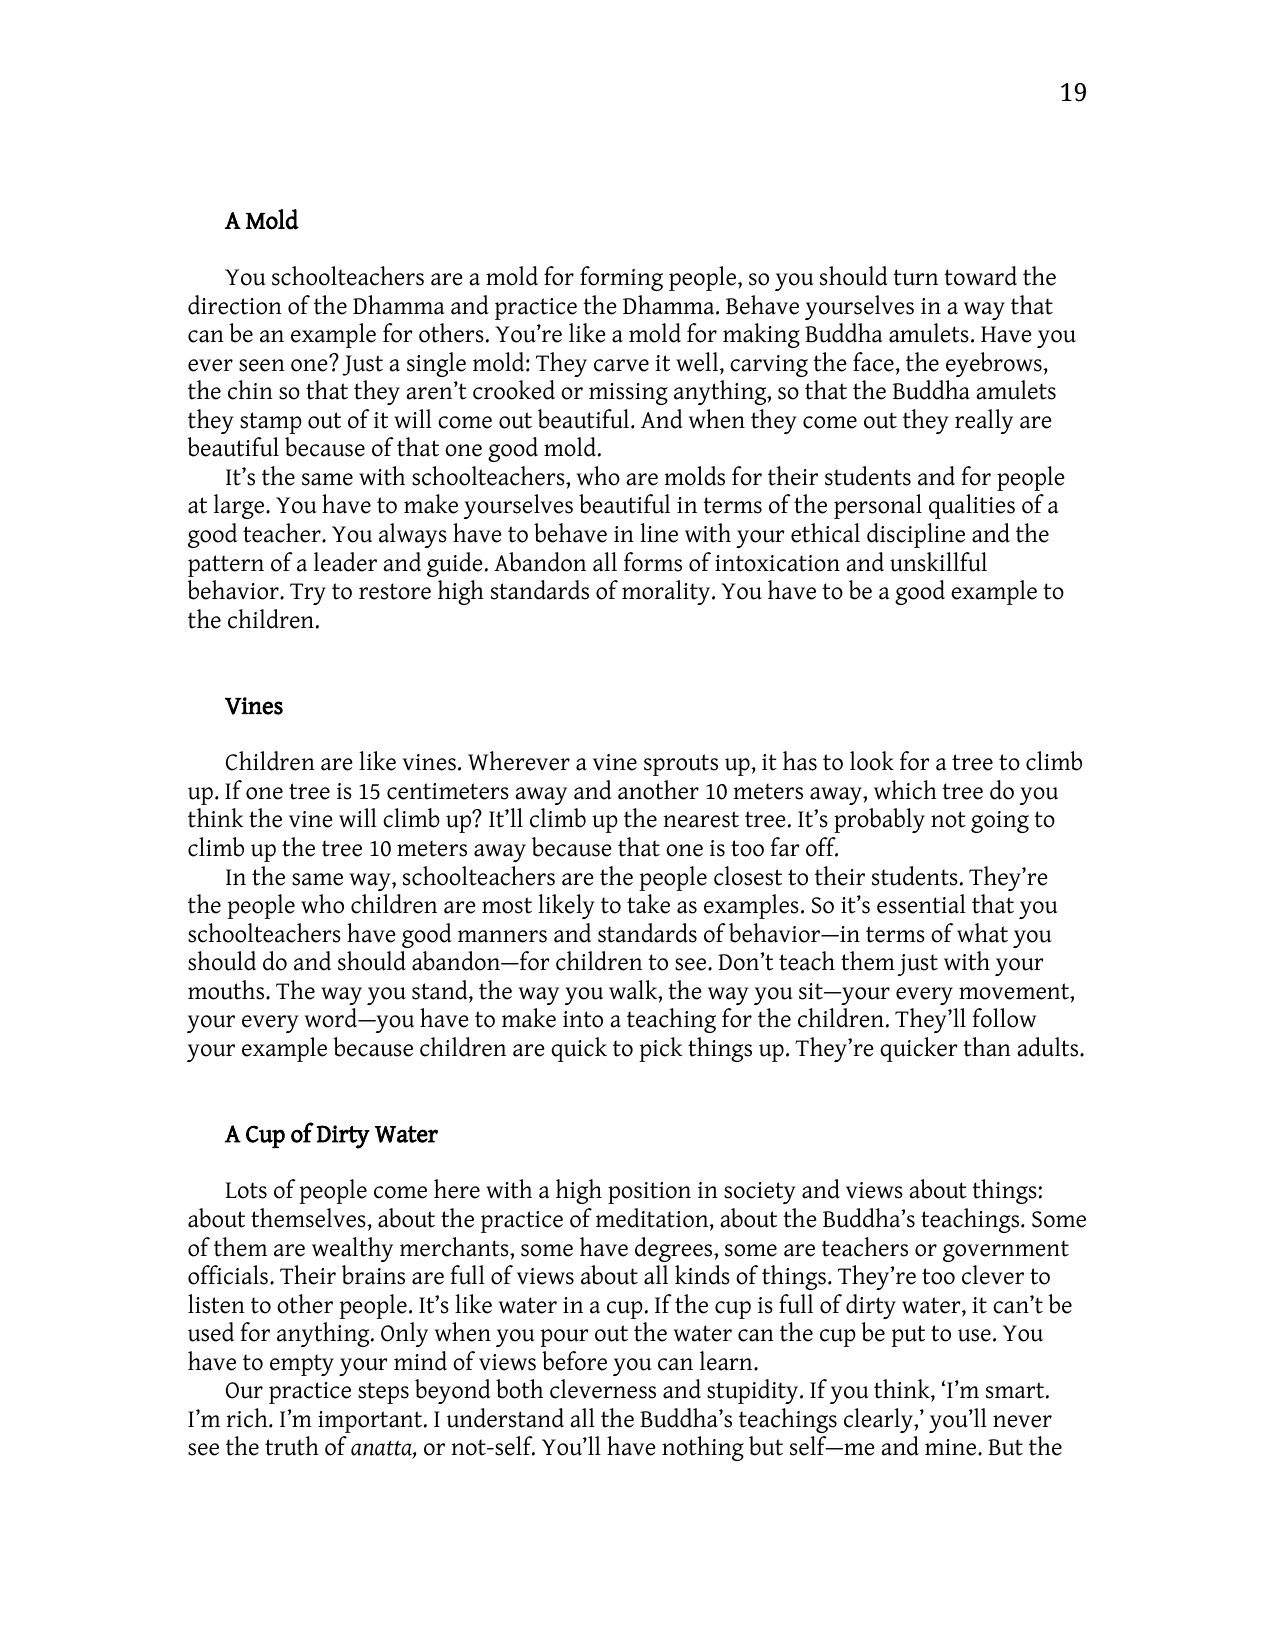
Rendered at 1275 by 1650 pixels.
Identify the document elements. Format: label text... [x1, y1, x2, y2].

text Our practice steps beyond both cleverness and stupidity. If you think, ‘I’m smart. I’m rich. I’m important. I understand all the Buddha’s teachings clearly,’ you’ll never see the truth of anatta, or not-self. You’ll have nothing but self—me and mine. But the [187, 1377, 1087, 1463]
text A Cup of Dirty Water [187, 1120, 1087, 1149]
text Vines [187, 692, 1087, 721]
text You schoolteachers are a mold for forming people, so you should turn toward the direction of the Dhamma and practice the Dhamma. Behave yourselves in a way that can be an example for others. You’re like a mold for making Buddha amulets. Have you ever seen one? Just a single mold: They carve it well, carving the face, the eyebrows, the chin so that they aren’t crooked or missing anything, so that the Buddha amulets they stamp out of it will come out beautiful. And when they come out they really are beautiful because of that one good mold. [187, 264, 1087, 464]
text A Mold [187, 207, 1087, 236]
text Lots of people come here with a high position in society and views about things: about themselves, about the practice of meditation, about the Buddha’s teachings. Some of them are wealthy merchants, some have degrees, some are teachers or government officials. Their brains are full of views about all kinds of things. They’re too clever to listen to other people. It’s like water in a cup. If the cup is full of dirty water, it can’t be used for anything. Only when you pour out the water can the cup be put to use. You have to empty your mind of views before you can learn. [187, 1177, 1087, 1377]
text Children are like vines. Wherever a vine sprouts up, it has to look for a tree to climb up. If one tree is 15 centimeters away and another 10 meters away, which tree do you think the vine will climb up? It’ll climb up the nearest tree. It’s probably not going to climb up the tree 10 meters away because that one is too far off. [187, 749, 1087, 863]
text In the same way, schoolteachers are the people closest to their students. They’re the people who children are most likely to take as examples. So it’s essential that you schoolteachers have good manners and standards of behavior—in terms of what you should do and should abandon—for children to see. Don’t teach them just with your mouths. The way you stand, the way you walk, the way you sit—your every movement, your every word—you have to make into a teaching for the children. They’ll follow your example because children are quick to pick things up. They’re quicker than adults. [187, 863, 1087, 1063]
text It’s the same with schoolteachers, who are molds for their students and for people at large. You have to make yourselves beautiful in terms of the personal qualities of a good teacher. You always have to behave in line with your ethical discipline and the pattern of a leader and guide. Abandon all forms of intoxication and unskillful behavior. Try to restore high standards of morality. You have to be a good example to the children. [187, 464, 1087, 635]
